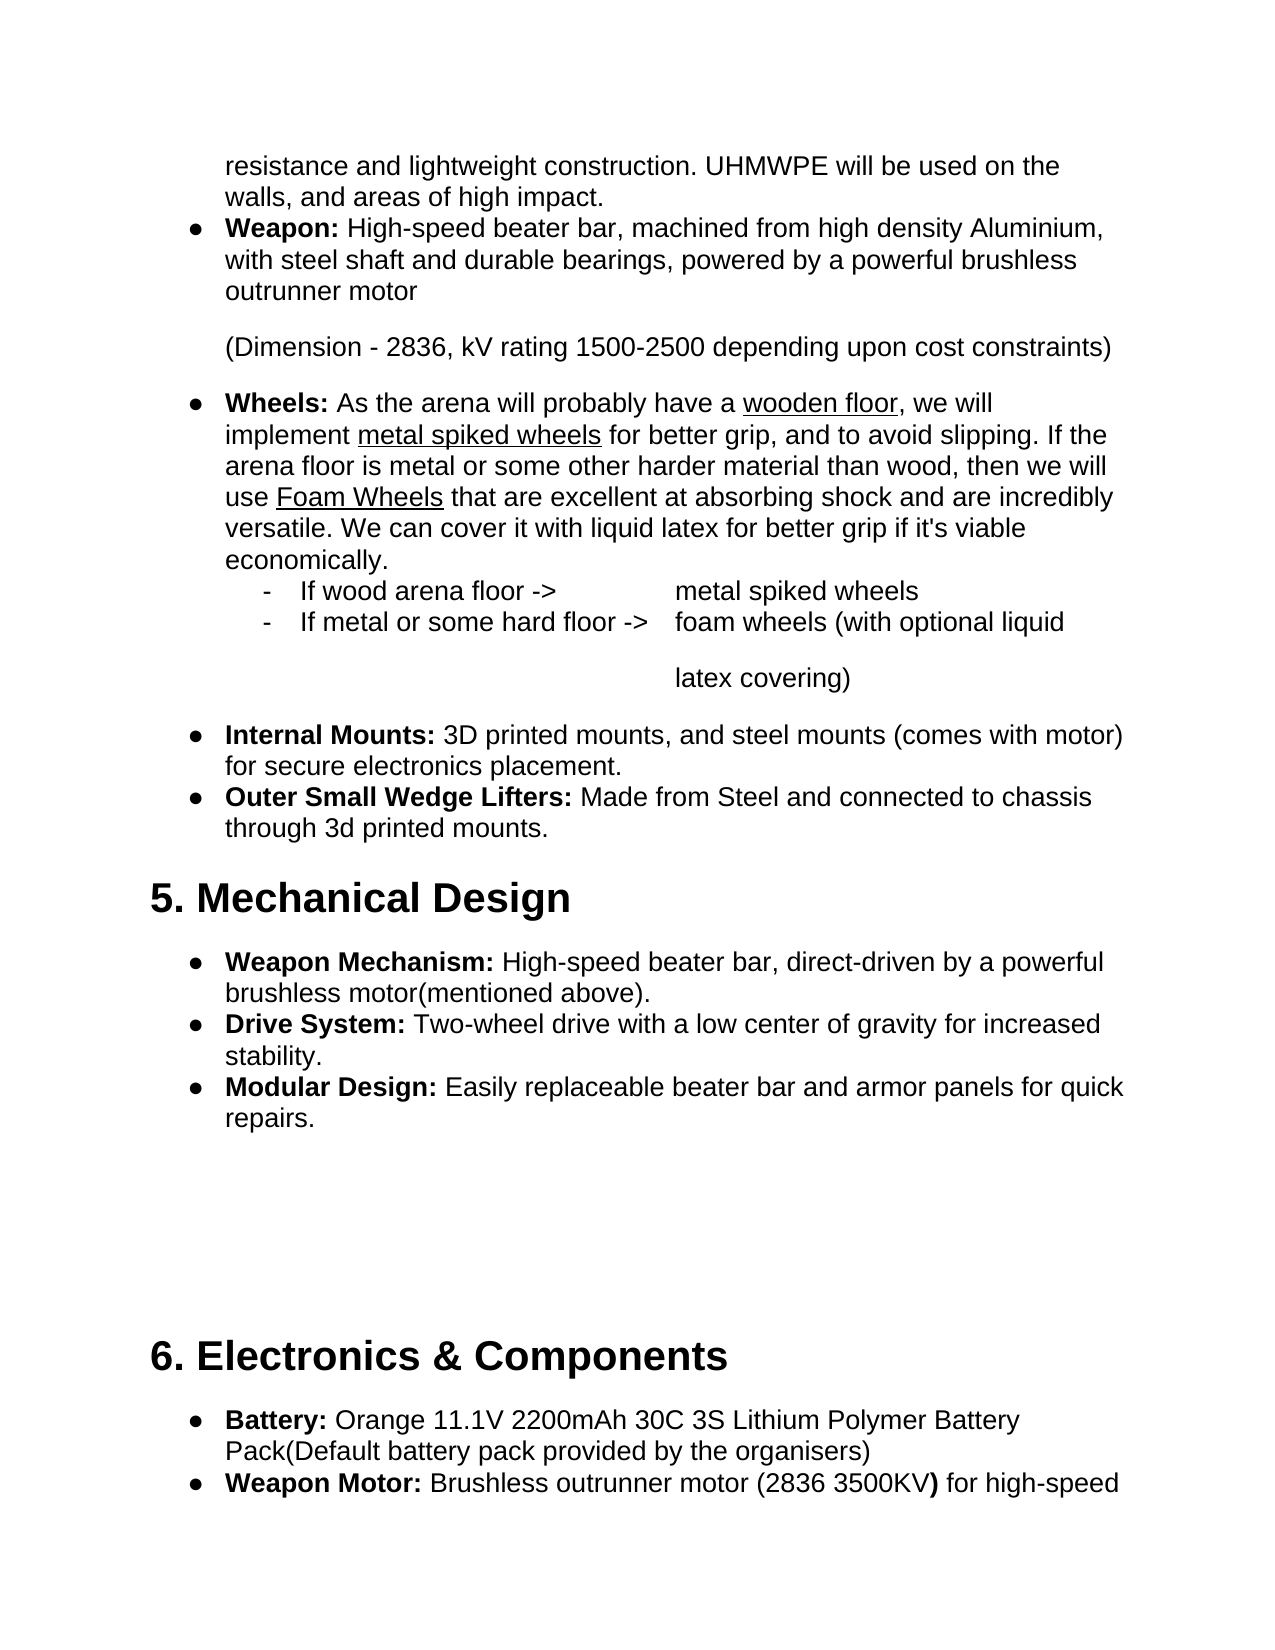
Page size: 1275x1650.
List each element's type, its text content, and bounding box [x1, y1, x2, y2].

text latex covering) [675, 662, 1125, 694]
list Modular Design: Easily replaceable beater bar and armor panels for quick repairs. [187, 1071, 1125, 1133]
list Battery: Orange 11.1V 2200mAh 30C 3S Lithium Polymer Battery Pack(Default battery pack provided by the organisers) [187, 1404, 1125, 1467]
subtitle 6. Electronics & Components [150, 1331, 1125, 1379]
list Weapon Motor: Brushless outrunner motor (2836 3500KV) for high-speed [187, 1467, 1125, 1498]
text (Dimension - 2836, kV rating 1500-2500 depending upon cost constraints) [225, 331, 1125, 362]
subtitle 5. Mechanical Design [150, 873, 1125, 921]
list resistance and lightweight construction. UHMWPE will be used on the walls, and areas of high impact. [187, 150, 1125, 212]
list If wood arena floor -> metal spiked wheels [262, 575, 1125, 606]
list Weapon: High-speed beater bar, machined from high density Aluminium, with steel shaft and durable bearings, powered by a powerful brushless outrunner motor [187, 212, 1125, 306]
list Outer Small Wedge Lifters: Made from Steel and connected to chassis through 3d printed mounts. [187, 781, 1125, 844]
list Wheels: As the arena will probably have a wooden floor, we will implement metal spiked wheels for better grip, and to avoid slipping. If the arena floor is metal or some other harder material than wood, then we will use Foam Wheels that are excellent at absorbing shock and are incredibly versatile. We can cover it with liquid latex for better grip if it's viable economically. [187, 387, 1125, 575]
list If metal or some hard floor -> foam wheels (with optional liquid [262, 606, 1125, 637]
list Internal Mounts: 3D printed mounts, and steel mounts (comes with motor) for secure electronics placement. [187, 719, 1125, 781]
list Drive System: Two-wheel drive with a low center of gravity for increased stability. [187, 1008, 1125, 1071]
list Weapon Mechanism: High-speed beater bar, direct-driven by a powerful brushless motor(mentioned above). [187, 946, 1125, 1008]
